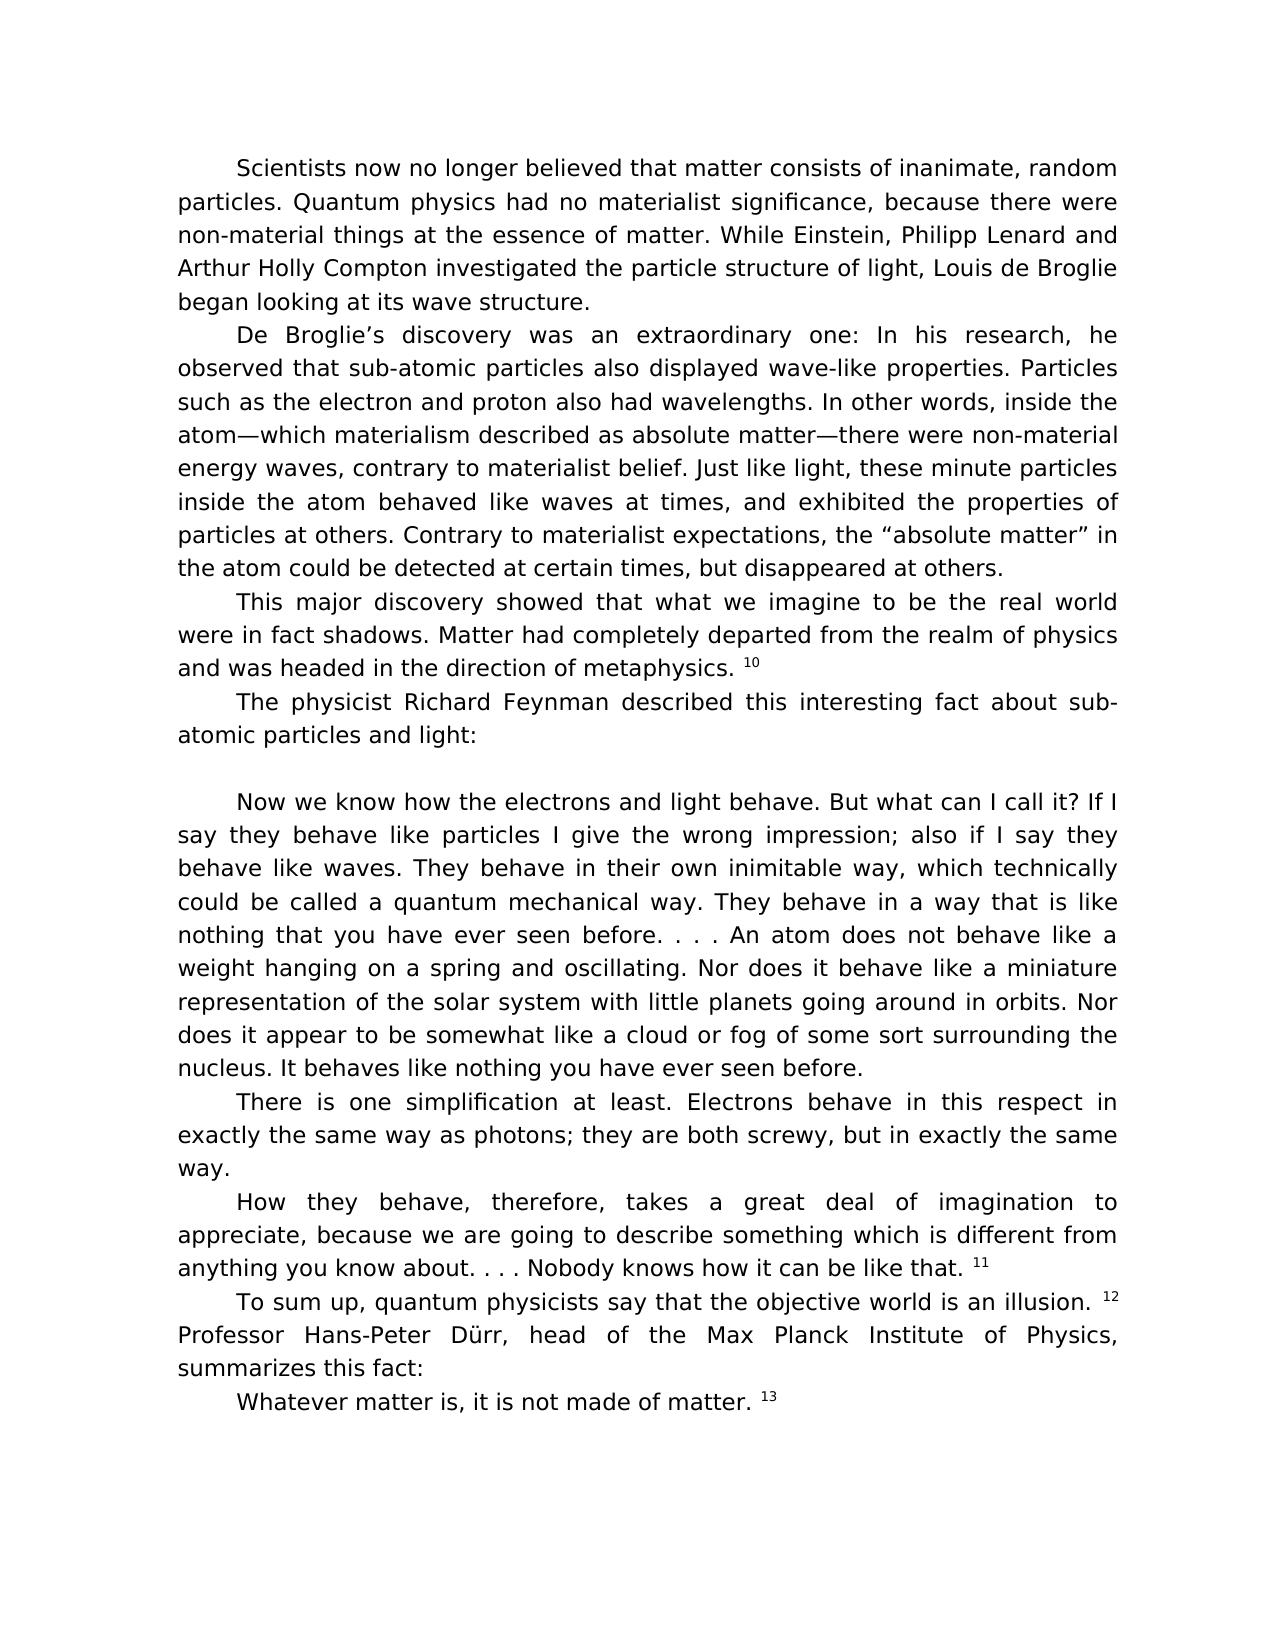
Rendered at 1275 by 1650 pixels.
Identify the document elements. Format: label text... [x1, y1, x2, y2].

text The physicist Richard Feynman described this interesting fact about sub-atomic particles and light: [177, 683, 1119, 750]
text How they behave, therefore, takes a great deal of imagination to appreciate, because we are going to describe something which is different from anything you know about. . . . Nobody knows how it can be like that. 11 [177, 1183, 1119, 1283]
text Scientists now no longer believed that matter consists of inanimate, random particles. Quantum physics had no materialist significance, because there were non-material things at the essence of matter. While Einstein, Philipp Lenard and Arthur Holly Compton investigated the particle structure of light, Louis de Broglie began looking at its wave structure. [177, 150, 1119, 317]
text This major discovery showed that what we imagine to be the real world were in fact shadows. Matter had completely departed from the realm of physics and was headed in the direction of metaphysics. 10 [177, 583, 1119, 683]
text There is one simplification at least. Electrons behave in this respect in exactly the same way as photons; they are both screwy, but in exactly the same way. [177, 1083, 1119, 1183]
text De Broglie’s discovery was an extraordinary one: In his research, he observed that sub-atomic particles also displayed wave-like properties. Particles such as the electron and proton also had wavelengths. In other words, inside the atom—which materialism described as absolute matter—there were non-material energy waves, contrary to materialist belief. Just like light, these minute particles inside the atom behaved like waves at times, and exhibited the properties of particles at others. Contrary to materialist expectations, the “absolute matter” in the atom could be detected at certain times, but disappeared at others. [177, 317, 1119, 583]
text To sum up, quantum physicists say that the objective world is an illusion. 12 Professor Hans-Peter Dürr, head of the Max Planck Institute of Physics, summarizes this fact: [177, 1283, 1119, 1383]
text Now we know how the electrons and light behave. But what can I call it? If I say they behave like particles I give the wrong impression; also if I say they behave like waves. They behave in their own inimitable way, which technically could be called a quantum mechanical way. They behave in a way that is like nothing that you have ever seen before. . . . An atom does not behave like a weight hanging on a spring and oscillating. Nor does it behave like a miniature representation of the solar system with little planets going around in orbits. Nor does it appear to be somewhat like a cloud or fog of some sort surrounding the nucleus. It behaves like nothing you have ever seen before. [177, 783, 1119, 1083]
text Whatever matter is, it is not made of matter. 13 [177, 1383, 1119, 1417]
